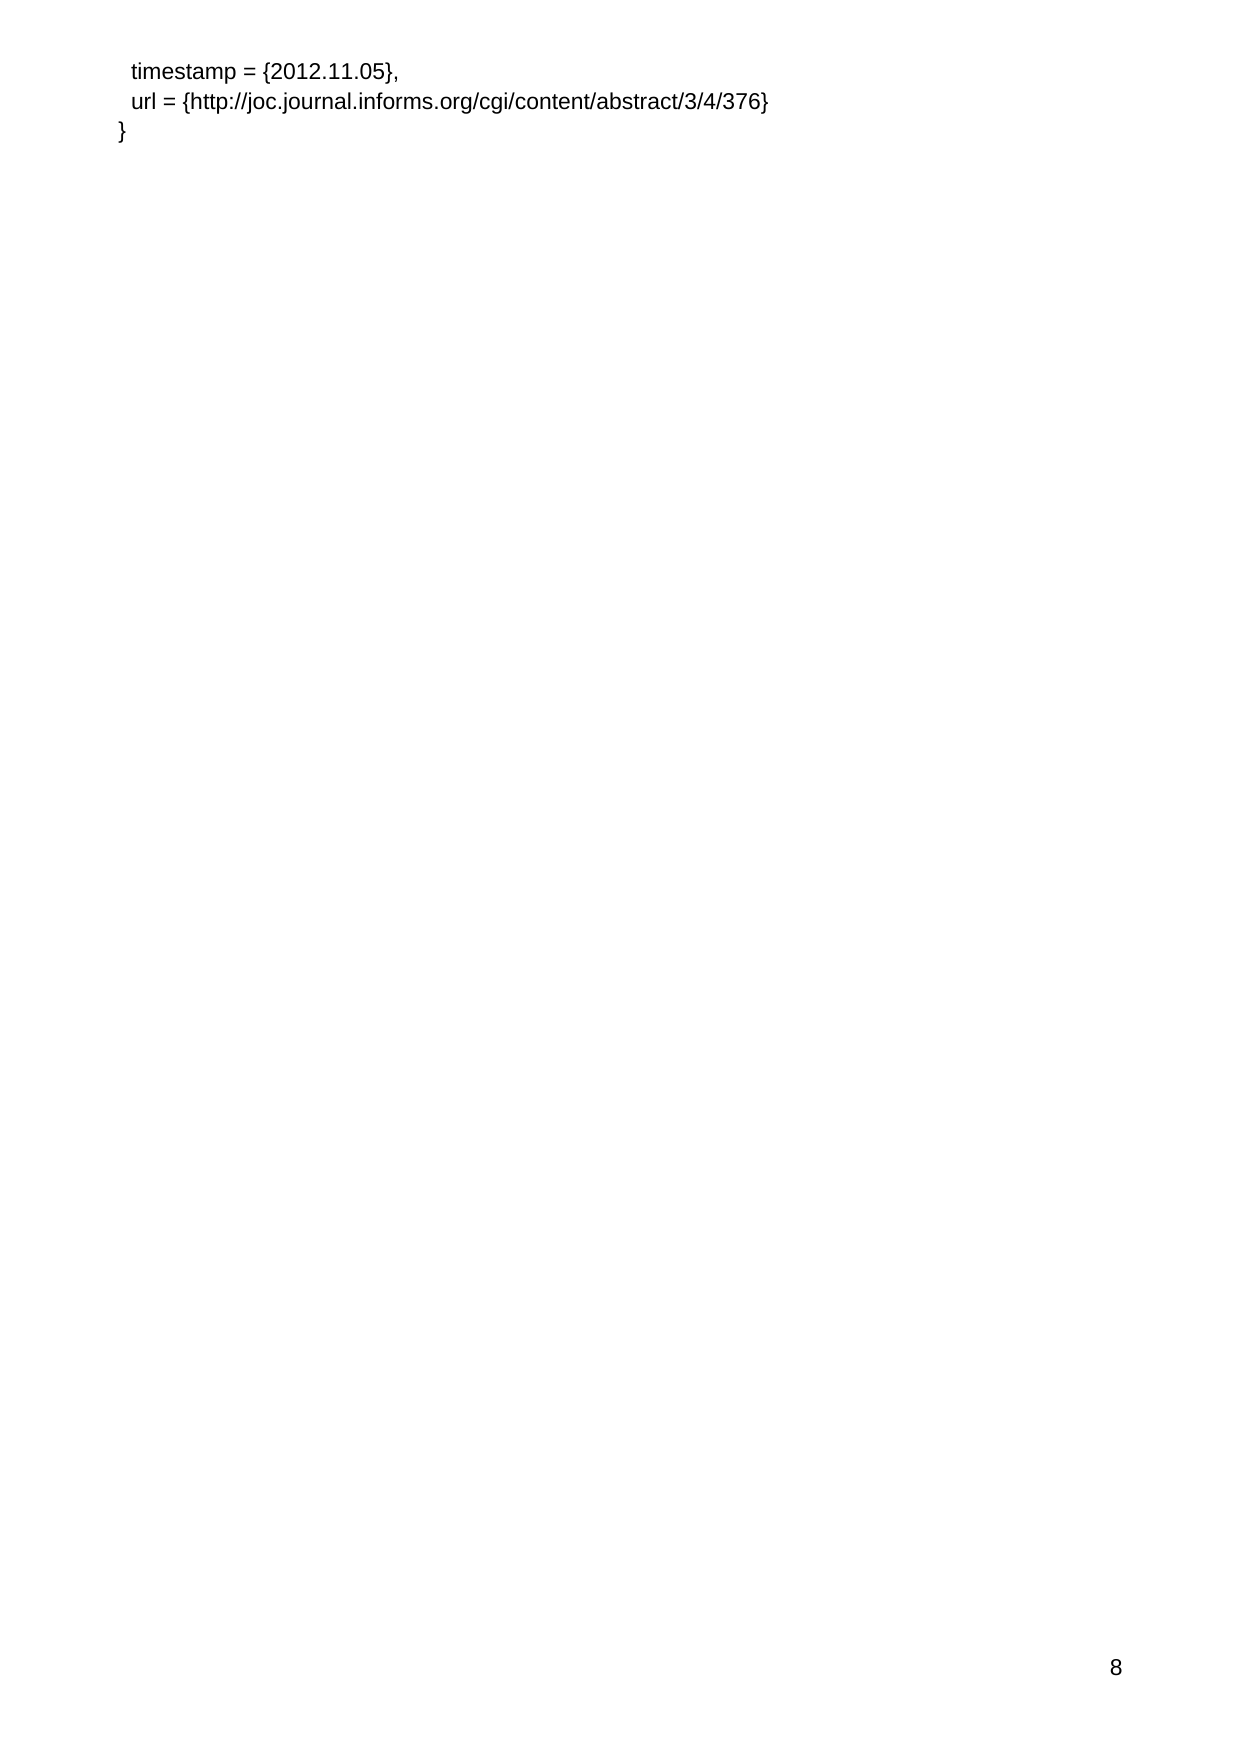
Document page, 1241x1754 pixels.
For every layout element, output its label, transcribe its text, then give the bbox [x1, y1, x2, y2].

text timestamp = {2012.11.05}, [118, 59, 1122, 85]
text url = {http://joc.journal.informs.org/cgi/content/abstract/3/4/376} [118, 88, 1122, 114]
text } [118, 118, 1122, 143]
